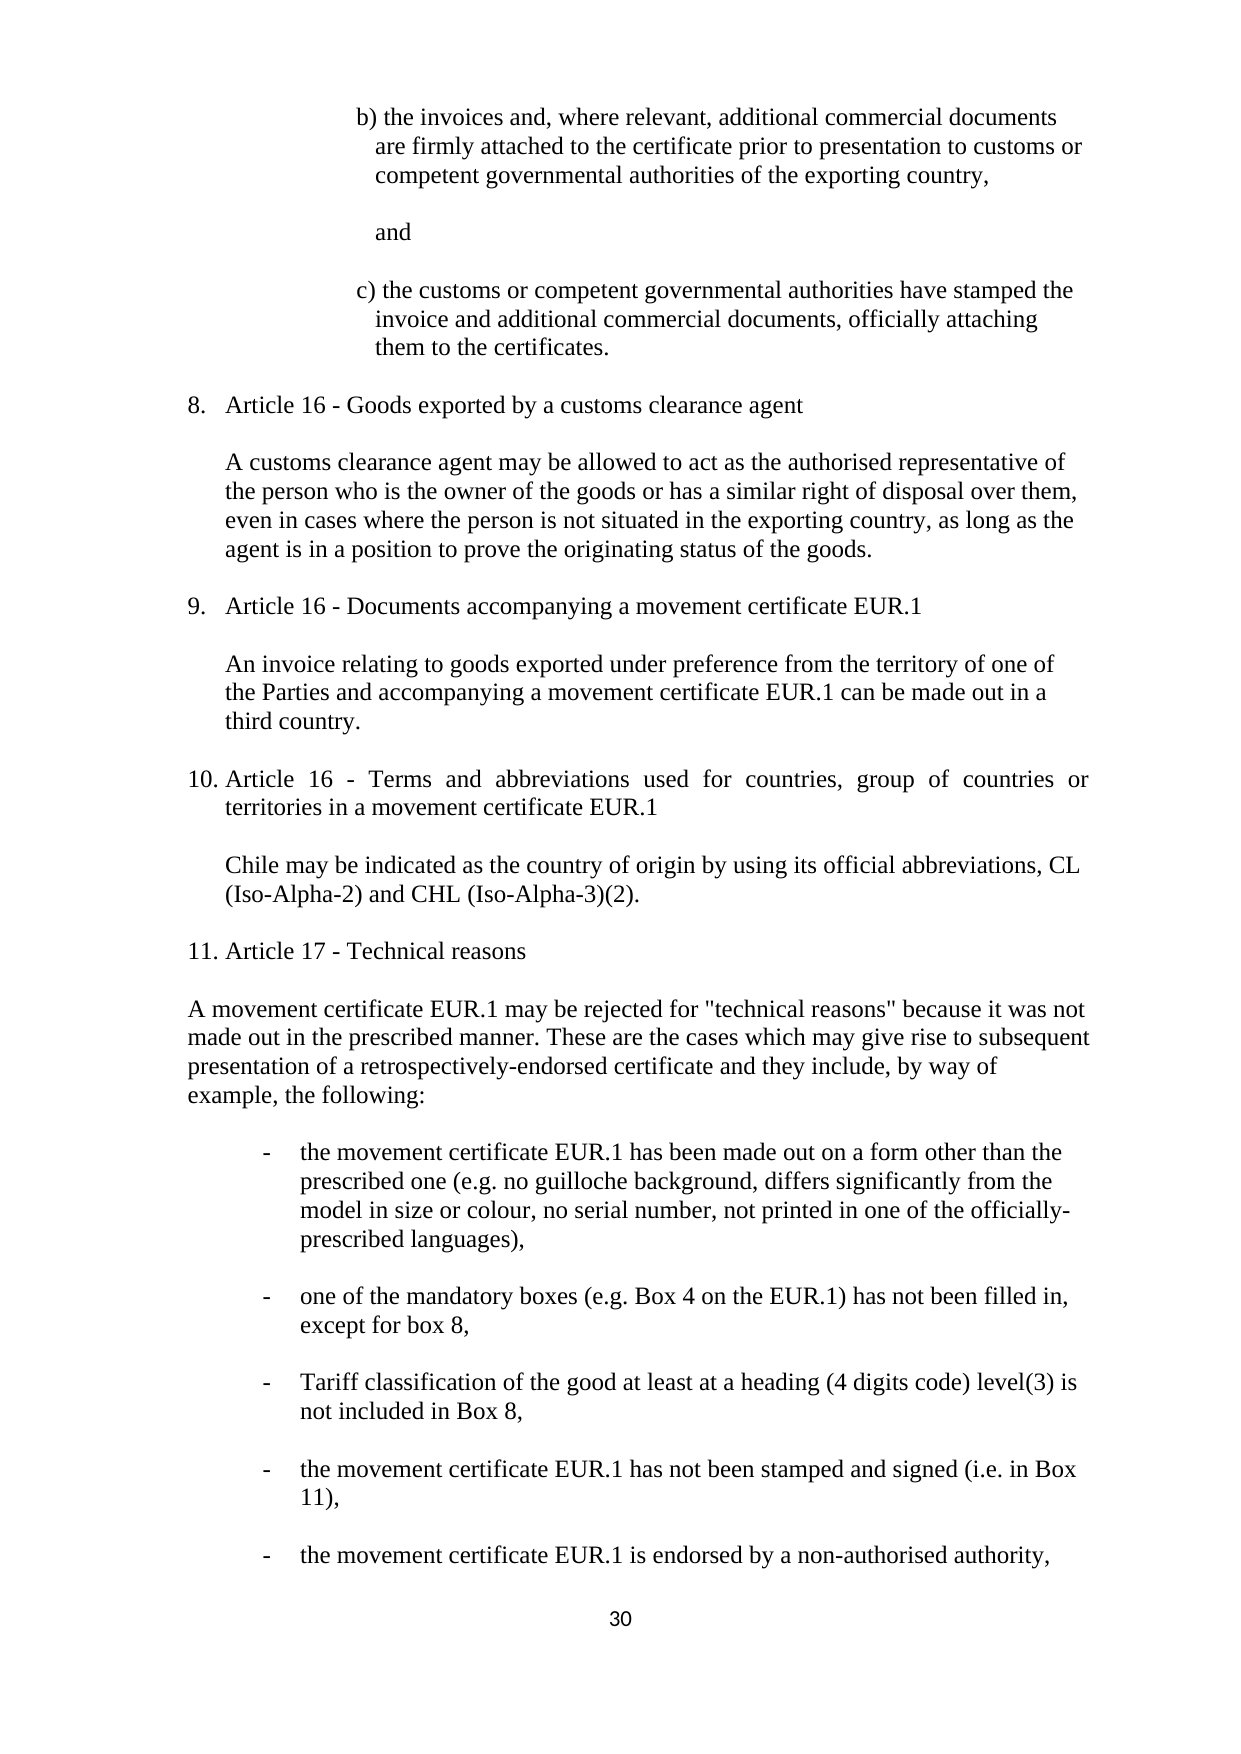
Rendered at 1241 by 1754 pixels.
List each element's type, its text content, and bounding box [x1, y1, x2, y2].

text and [300, 217, 1090, 246]
list the invoices and, where relevant, additional commercial documents are firmly attached to the certificate prior to presentation to customs or competent governmental authorities of the exporting country, [356, 102, 1090, 189]
list Article 16 - Goods exported by a customs clearance agent [187, 390, 1090, 419]
list one of the mandatory boxes (e.g. Box 4 on the EUR.1) has not been filled in, except for box 8, [262, 1281, 1090, 1339]
list Article 16 - Terms and abbreviations used for countries, group of countries or territories in a movement certificate EUR.1 [187, 764, 1090, 821]
list Article 17 - Technical reasons [187, 936, 1090, 965]
text An invoice relating to goods exported under preference from the territory of one of the Parties and accompanying a movement certificate EUR.1 can be made out in a third country. [225, 649, 1090, 735]
list the movement certificate EUR.1 has not been stamped and signed (i.e. in Box 11), [262, 1454, 1090, 1511]
list the movement certificate EUR.1 is endorsed by a non-authorised authority, [262, 1540, 1090, 1569]
text Chile may be indicated as the country of origin by using its official abbreviations, CL (Iso-Alpha-2) and CHL (Iso-Alpha-3)(2). [225, 850, 1090, 907]
list Tariff classification of the good at least at a heading (4 digits code) level(3) is not included in Box 8, [262, 1367, 1090, 1425]
list Article 16 - Documents accompanying a movement certificate EUR.1 [187, 591, 1090, 620]
text A movement certificate EUR.1 may be rejected for "technical reasons" because it was not made out in the prescribed manner. These are the cases which may give rise to subsequent presentation of a retrospectively-endorsed certificate and they include, by way of example, the following: [187, 994, 1090, 1109]
text A customs clearance agent may be allowed to act as the authorised representative of the person who is the owner of the goods or has a similar right of disposal over them, even in cases where the person is not situated in the exporting country, as long as the agent is in a position to prove the originating status of the goods. [225, 447, 1090, 562]
list the movement certificate EUR.1 has been made out on a form other than the prescribed one (e.g. no guilloche background, differs significantly from the model in size or colour, no serial number, not printed in one of the officially-prescribed languages), [262, 1137, 1090, 1252]
list the customs or competent governmental authorities have stamped the invoice and additional commercial documents, officially attaching them to the certificates. [356, 275, 1090, 361]
